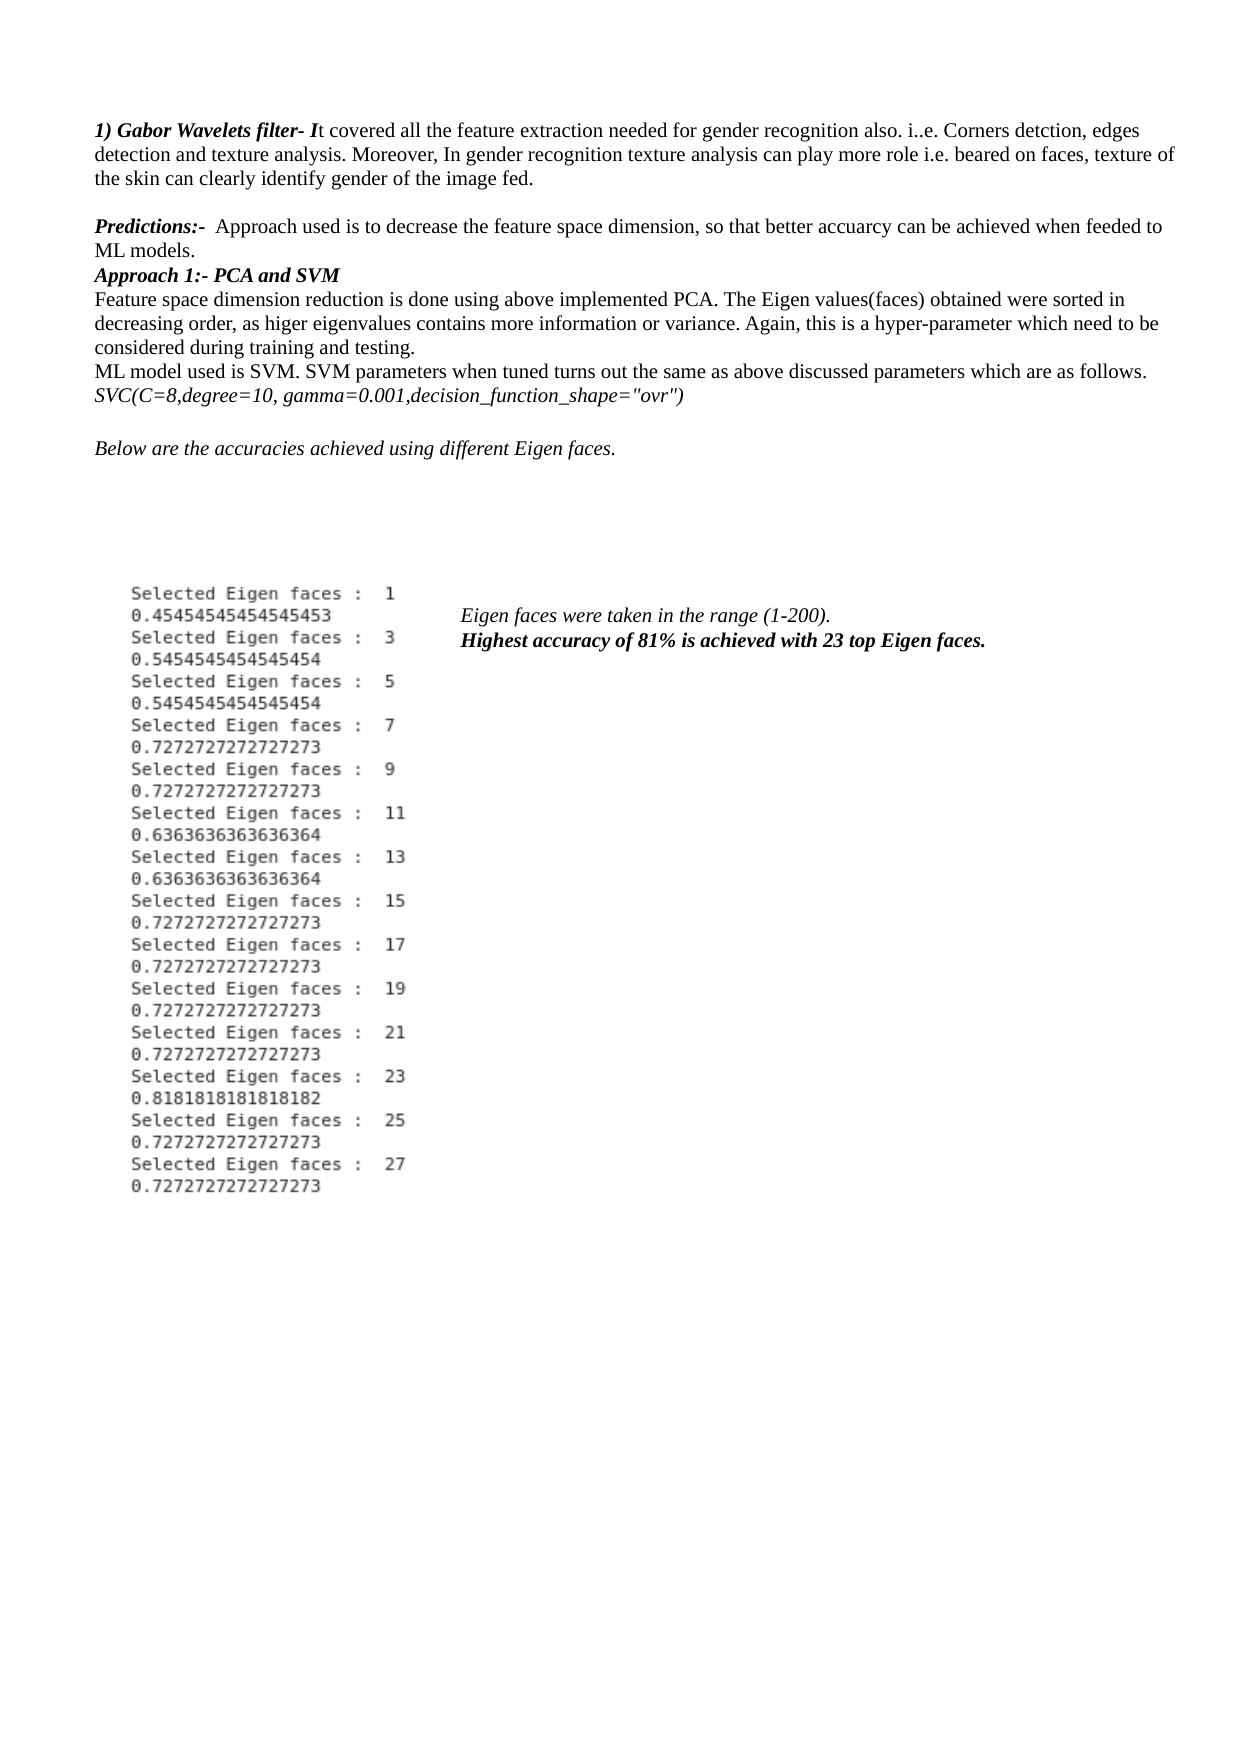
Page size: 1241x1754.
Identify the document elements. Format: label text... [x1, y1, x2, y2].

text Below are the accuracies achieved using different Eigen faces. [94, 436, 1192, 460]
text Approach 1:- PCA and SVM [94, 262, 1192, 287]
text Eigen faces were taken in the range (1-200). [437, 603, 1192, 627]
text ML model used is SVM. SVM parameters when tuned turns out the same as above discussed parameters which are as follows. [94, 359, 1192, 383]
text 1) Gabor Wavelets filter- It covered all the feature extraction needed for gender recognition also. i..e. Corners detction, edges detection and texture analysis. Moreover, In gender recognition texture analysis can play more role i.e. beared on faces, texture of the skin can clearly identify gender of the image fed. [94, 118, 1192, 190]
text Predictions:- Approach used is to decrease the feature space dimension, so that better accuarcy can be achieved when feeded to ML models. [94, 214, 1192, 262]
text Feature space dimension reduction is done using above implemented PCA. The Eigen values(faces) obtained were sorted in decreasing order, as higer eigenvalues contains more information or variance. Again, this is a hyper-parameter which need to be considered during training and testing. [94, 287, 1192, 359]
text SVC(C=8,degree=10, gamma=0.001,decision_function_shape="ovr") [94, 383, 1192, 407]
picture [125, 582, 437, 1197]
text Highest accuracy of 81% is achieved with 23 top Eigen faces. [437, 627, 1192, 652]
